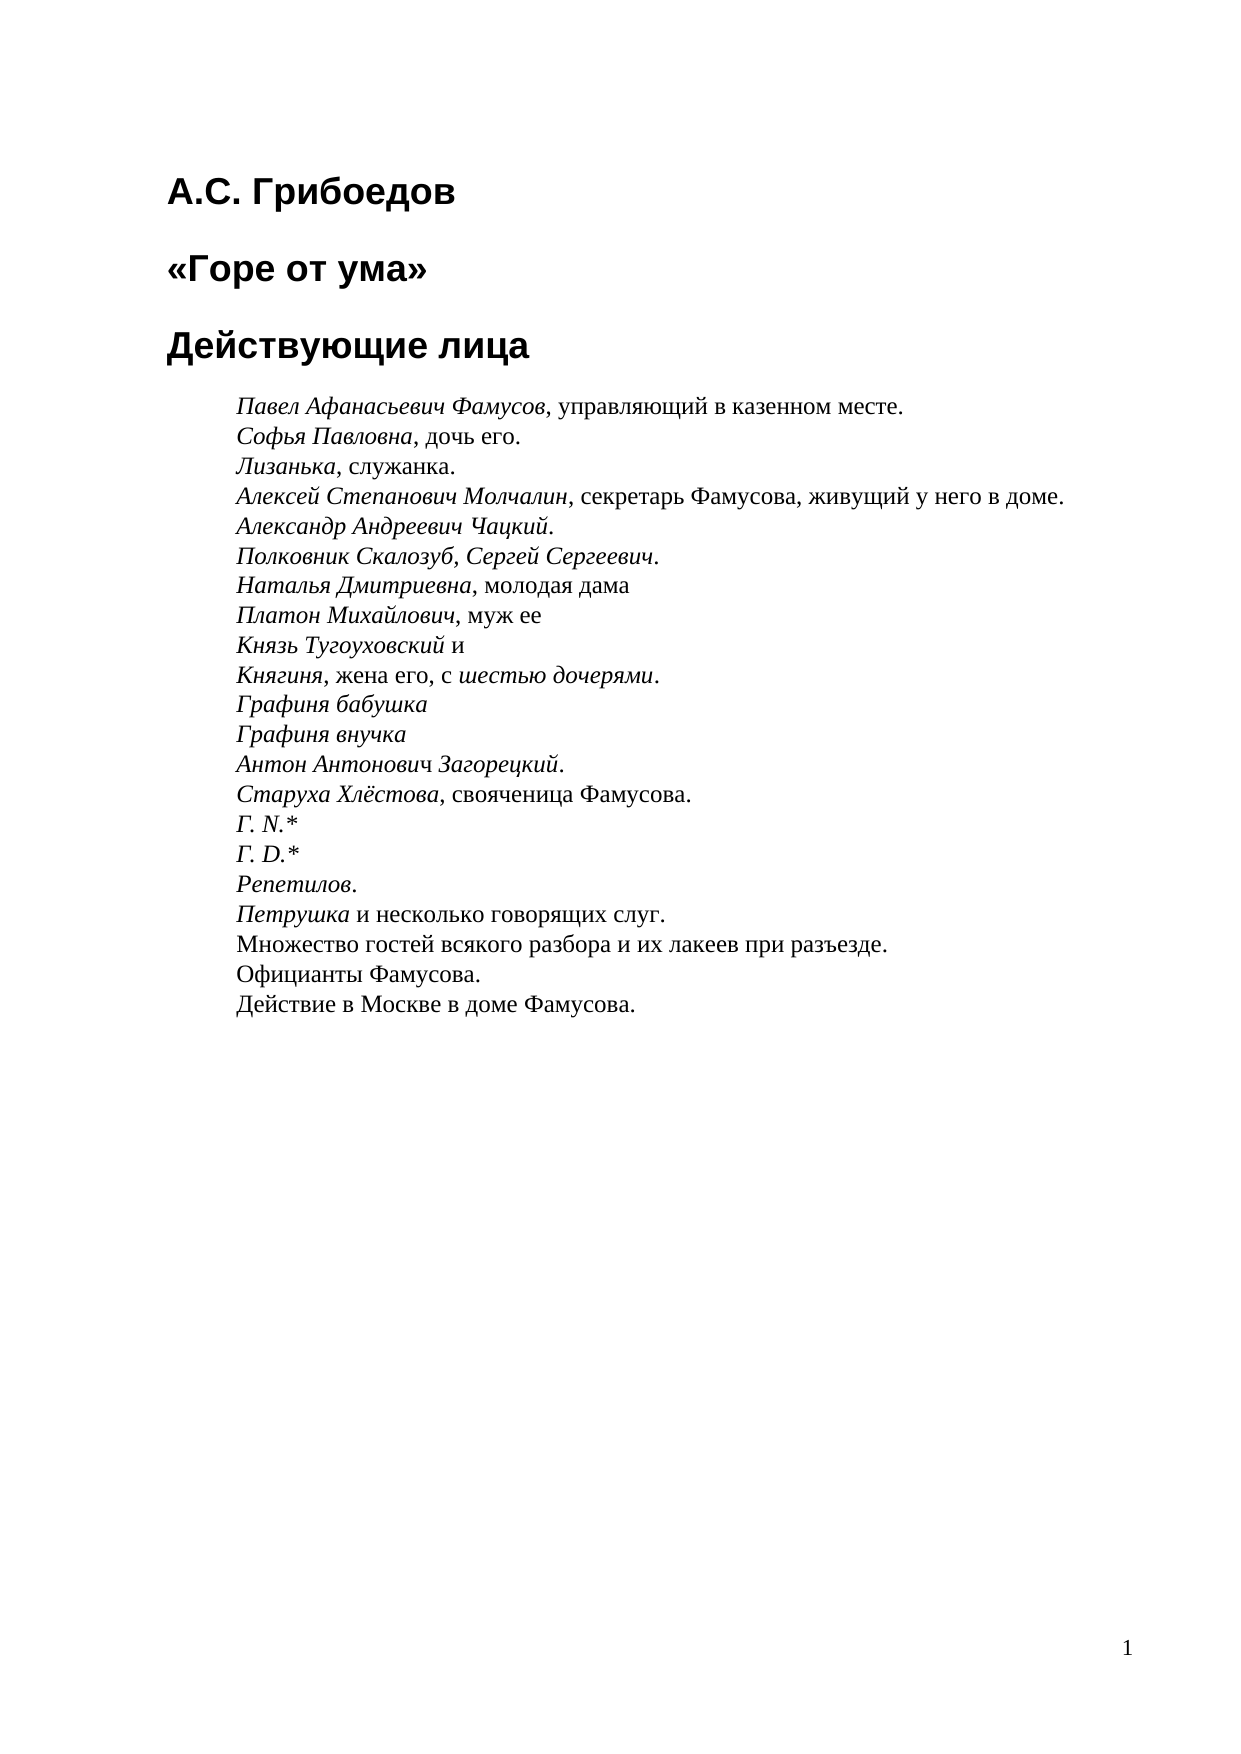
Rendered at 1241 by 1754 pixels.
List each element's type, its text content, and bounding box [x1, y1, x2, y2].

text Действующие лица [167, 323, 1077, 366]
text Действие в Москве в доме Фамусова. [236, 989, 1167, 1018]
text Г. N.* [236, 809, 1167, 838]
text Княгиня, жена его, с шестью дочерями. Графиня бабушка [236, 660, 665, 718]
text Алексей Степанович Молчалин, секретарь Фамусова, живущий у него в доме. [236, 481, 1167, 510]
text Г. D.* [236, 839, 1167, 868]
text Павел Афанасьевич Фамусов, управляющий в казенном месте. [236, 391, 1167, 420]
text Александр Андреевич Чацкий. Полковник Скалозуб, Сергей Сергеевич. Наталья Дмитриевна, молодая дама Платон Михайлович, муж ее [236, 511, 665, 629]
text Лизанька, служанка. [236, 451, 1167, 480]
text «Горе от ума» [167, 246, 1077, 289]
text Репетилов. [236, 869, 1167, 898]
text Множество гостей всякого разбора и их лакеев при разъезде. Официанты Фамусова. [236, 929, 892, 988]
text Князь Тугоуховский и [236, 630, 1167, 659]
text Старуха Хлёстова, свояченица Фамусова. [236, 779, 1167, 808]
text Антон Антонович Загорецкий. [236, 749, 1167, 778]
text Графиня внучка [236, 719, 1167, 748]
text Софья Павловна, дочь его. [236, 421, 1167, 450]
text А.С. Грибоедов [167, 169, 1077, 212]
text Петрушка и несколько говорящих слуг. [236, 899, 1167, 928]
